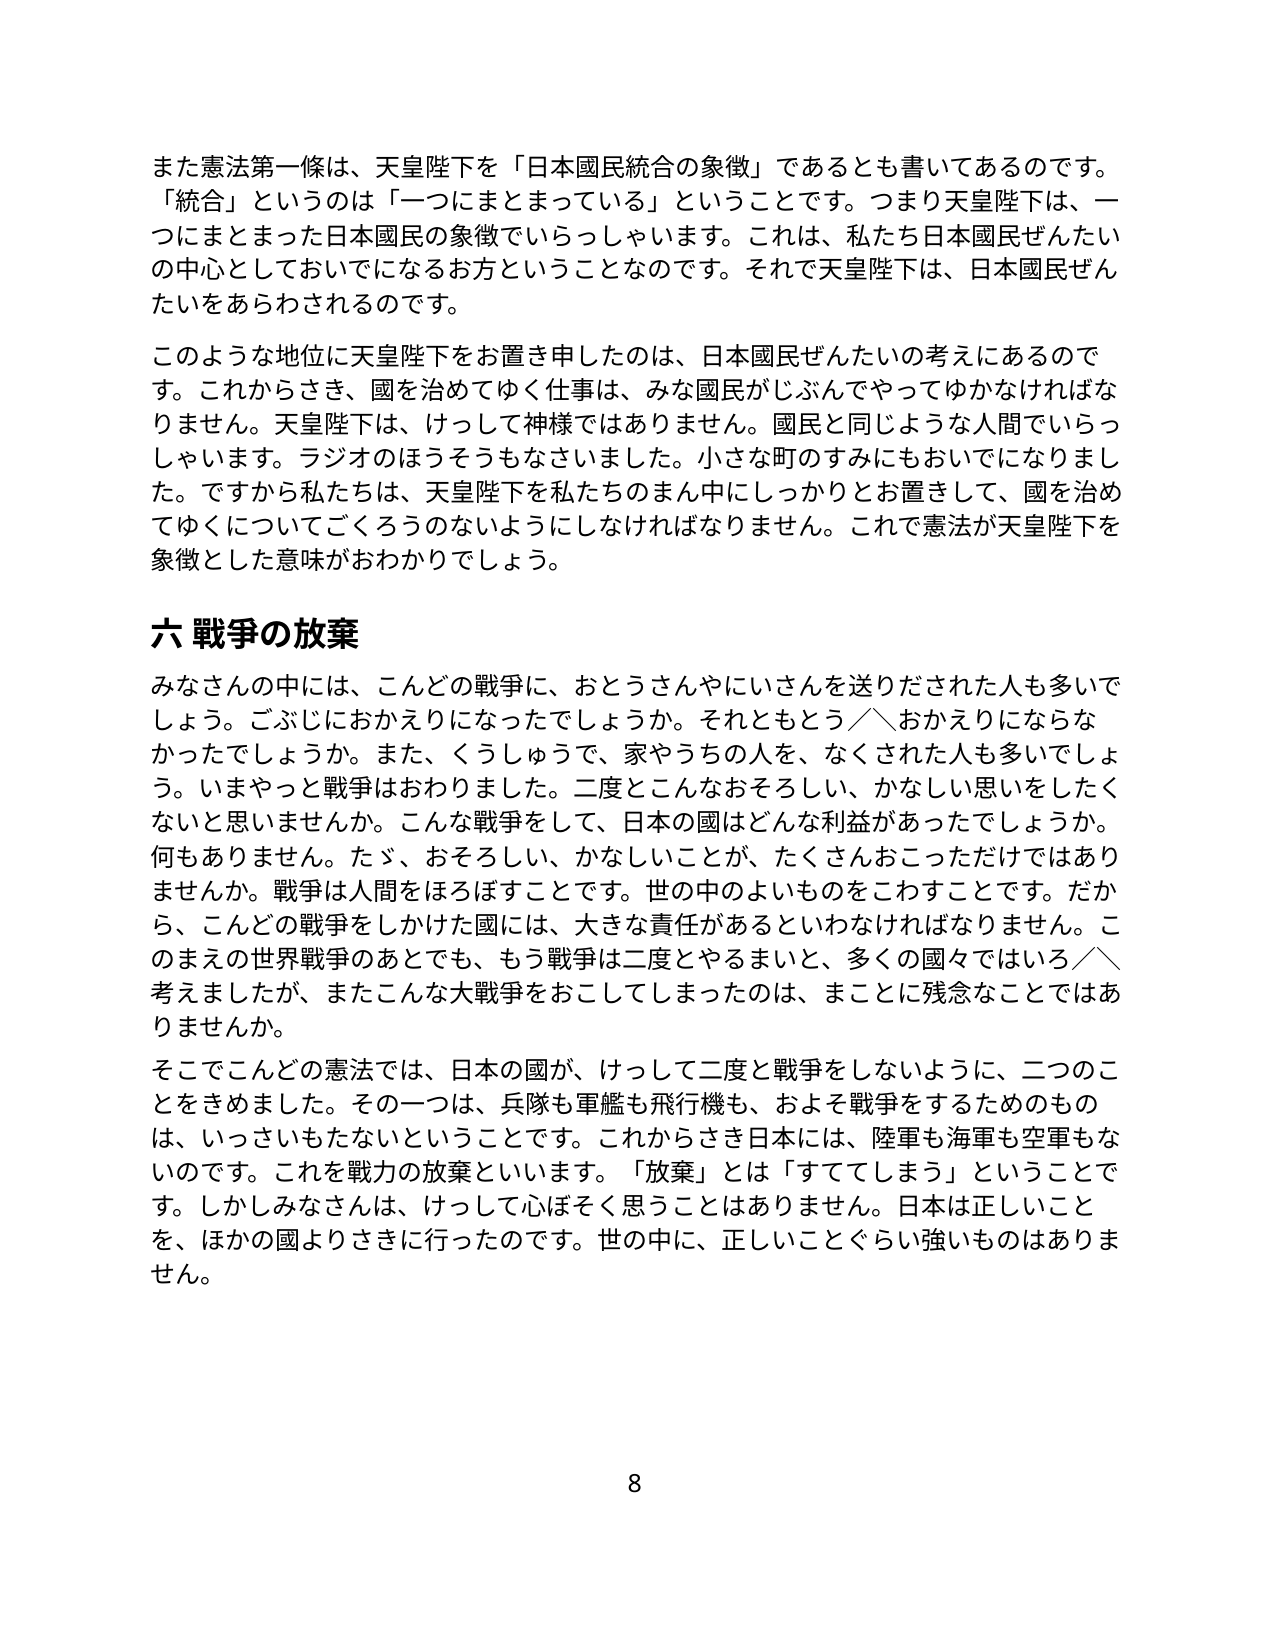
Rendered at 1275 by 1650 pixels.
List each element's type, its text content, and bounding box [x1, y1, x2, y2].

subtitle 六 戰爭の放棄 [150, 611, 1125, 656]
text このような地位に天皇陛下をお置き申したのは、日本國民ぜんたいの考えにあるのです。これからさき、國を治めてゆく仕事は、みな國民がじぶんでやってゆかなければなりません。天皇陛下は、けっして神様ではありません。國民と同じような人間でいらっしゃいます。ラジオのほうそうもなさいました。小さな町のすみにもおいでになりました。ですから私たちは、天皇陛下を私たちのまん中にしっかりとお置きして、國を治めてゆくについてごくろうのないようにしなければなりません。これで憲法が天皇陛下を象徴とした意味がおわかりでしょう。 [150, 338, 1125, 577]
text そこでこんどの憲法では、日本の國が、けっして二度と戰爭をしないように、二つのことをきめました。その一つは、兵隊も軍艦も飛行機も、およそ戰爭をするためのものは、いっさいもたないということです。これからさき日本には、陸軍も海軍も空軍もないのです。これを戰力の放棄といいます。「放棄」とは「すててしまう」ということです。しかしみなさんは、けっして心ぼそく思うことはありません。日本は正しいことを、ほかの國よりさきに行ったのです。世の中に、正しいことぐらい強いものはありません。 [150, 1052, 1125, 1291]
text また憲法第一條は、天皇陛下を「日本國民統合の象徴」であるとも書いてあるのです。「統合」というのは「一つにまとまっている」ということです。つまり天皇陛下は、一つにまとまった日本國民の象徴でいらっしゃいます。これは、私たち日本國民ぜんたいの中心としておいでになるお方ということなのです。それで天皇陛下は、日本國民ぜんたいをあらわされるのです。 [150, 150, 1125, 320]
text みなさんの中には、こんどの戰爭に、おとうさんやにいさんを送りだされた人も多いでしょう。ごぶじにおかえりになったでしょうか。それともとう／＼おかえりにならなかったでしょうか。また、くうしゅうで、家やうちの人を、なくされた人も多いでしょう。いまやっと戰爭はおわりました。二度とこんなおそろしい、かなしい思いをしたくないと思いませんか。こんな戰爭をして、日本の國はどんな利益があったでしょうか。何もありません。たゞ、おそろしい、かなしいことが、たくさんおこっただけではありませんか。戰爭は人間をほろぼすことです。世の中のよいものをこわすことです。だから、こんどの戰爭をしかけた國には、大きな責任があるといわなければなりません。このまえの世界戰爭のあとでも、もう戰爭は二度とやるまいと、多くの國々ではいろ／＼考えましたが、またこんな大戰爭をおこしてしまったのは、まことに残念なことではありませんか。 [150, 669, 1125, 1043]
